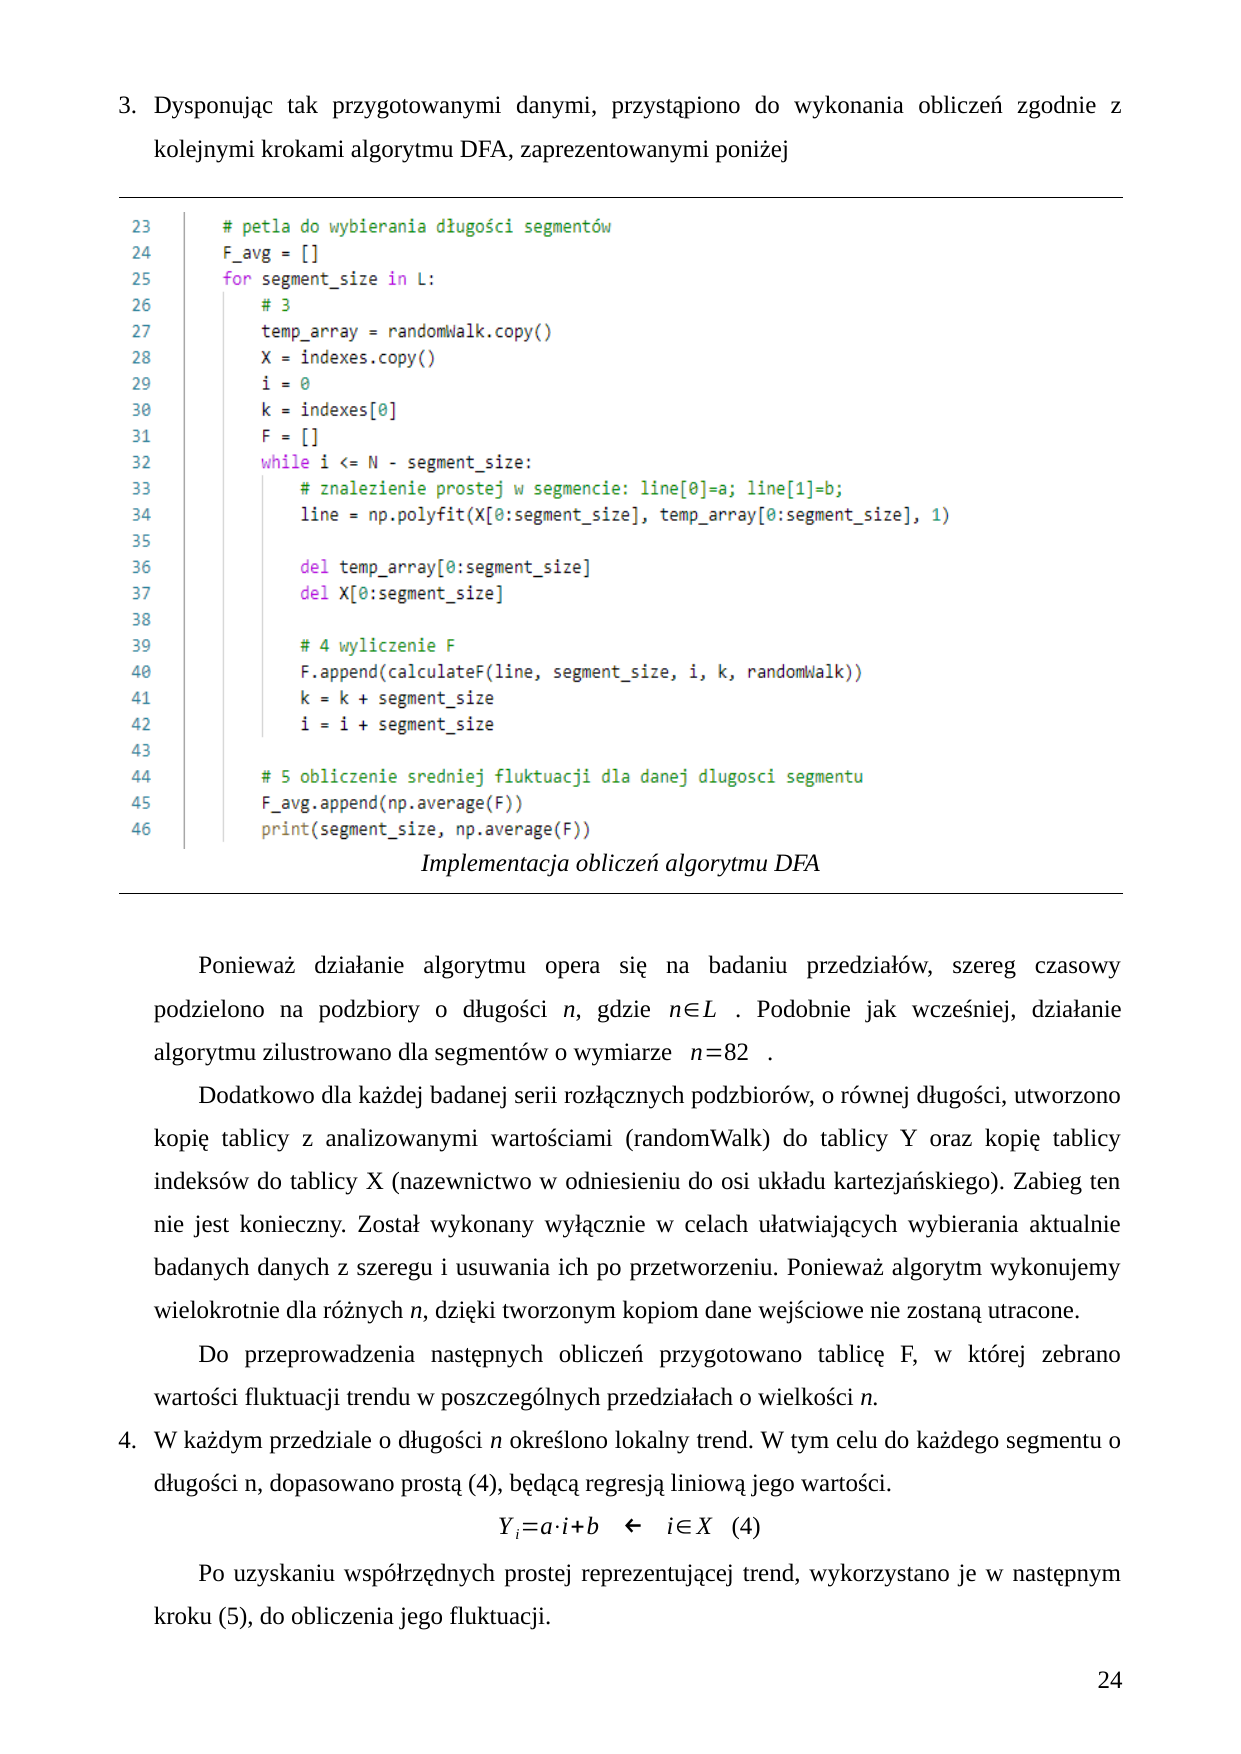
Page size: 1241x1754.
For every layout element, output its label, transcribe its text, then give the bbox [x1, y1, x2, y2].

list Dysponując tak przygotowanymi danymi, przystąpiono do wykonania obliczeń zgodnie z kolejnymi krokami algorytmu DFA, zaprezentowanymi poniżej [118, 91, 1122, 162]
text Dodatkowo dla każdej badanej serii rozłącznych podzbiorów, o równej długości, utworzono kopię tablicy z analizowanymi wartościami (randomWalk) do tablicy Y oraz kopię tablicy indeksów do tablicy X (nazewnictwo w odniesieniu do osi układu kartezjańskiego). Zabieg ten nie jest konieczny. Został wykonany wyłącznie w celach ułatwiających wybierania aktualnie badanych danych z szeregu i usuwania ich po przetworzeniu. Ponieważ algorytm wykonujemy wielokrotnie dla różnych n, dzięki tworzonym kopiom dane wejściowe nie zostaną utracone. [118, 1080, 1122, 1324]
picture [122, 212, 1121, 849]
text Ponieważ działanie algorytmu opera się na badaniu przedziałów, szereg czasowy podzielono na podzbiory o długości n, gdzie. Podobnie jak wcześniej, działanie algorytmu zilustrowano dla segmentów o wymiarze. [118, 951, 1122, 1066]
text Implementacja obliczeń algorytmu DFA [122, 849, 1120, 877]
text (4) [118, 1511, 1122, 1544]
text Do przeprowadzenia następnych obliczeń przygotowano tablicę F, w której zebrano wartości fluktuacji trendu w poszczególnych przedziałach o wielkości n. [118, 1339, 1122, 1411]
text Po uzyskaniu współrzędnych prostej reprezentującej trend, wykorzystano je w następnym kroku (5), do obliczenia jego fluktuacji. [153, 1558, 1122, 1630]
list W każdym przedziale o długości n określono lokalny trend. W tym celu do każdego segmentu o długości n, dopasowano prostą (4), będącą regresją liniową jego wartości. [118, 1425, 1122, 1497]
